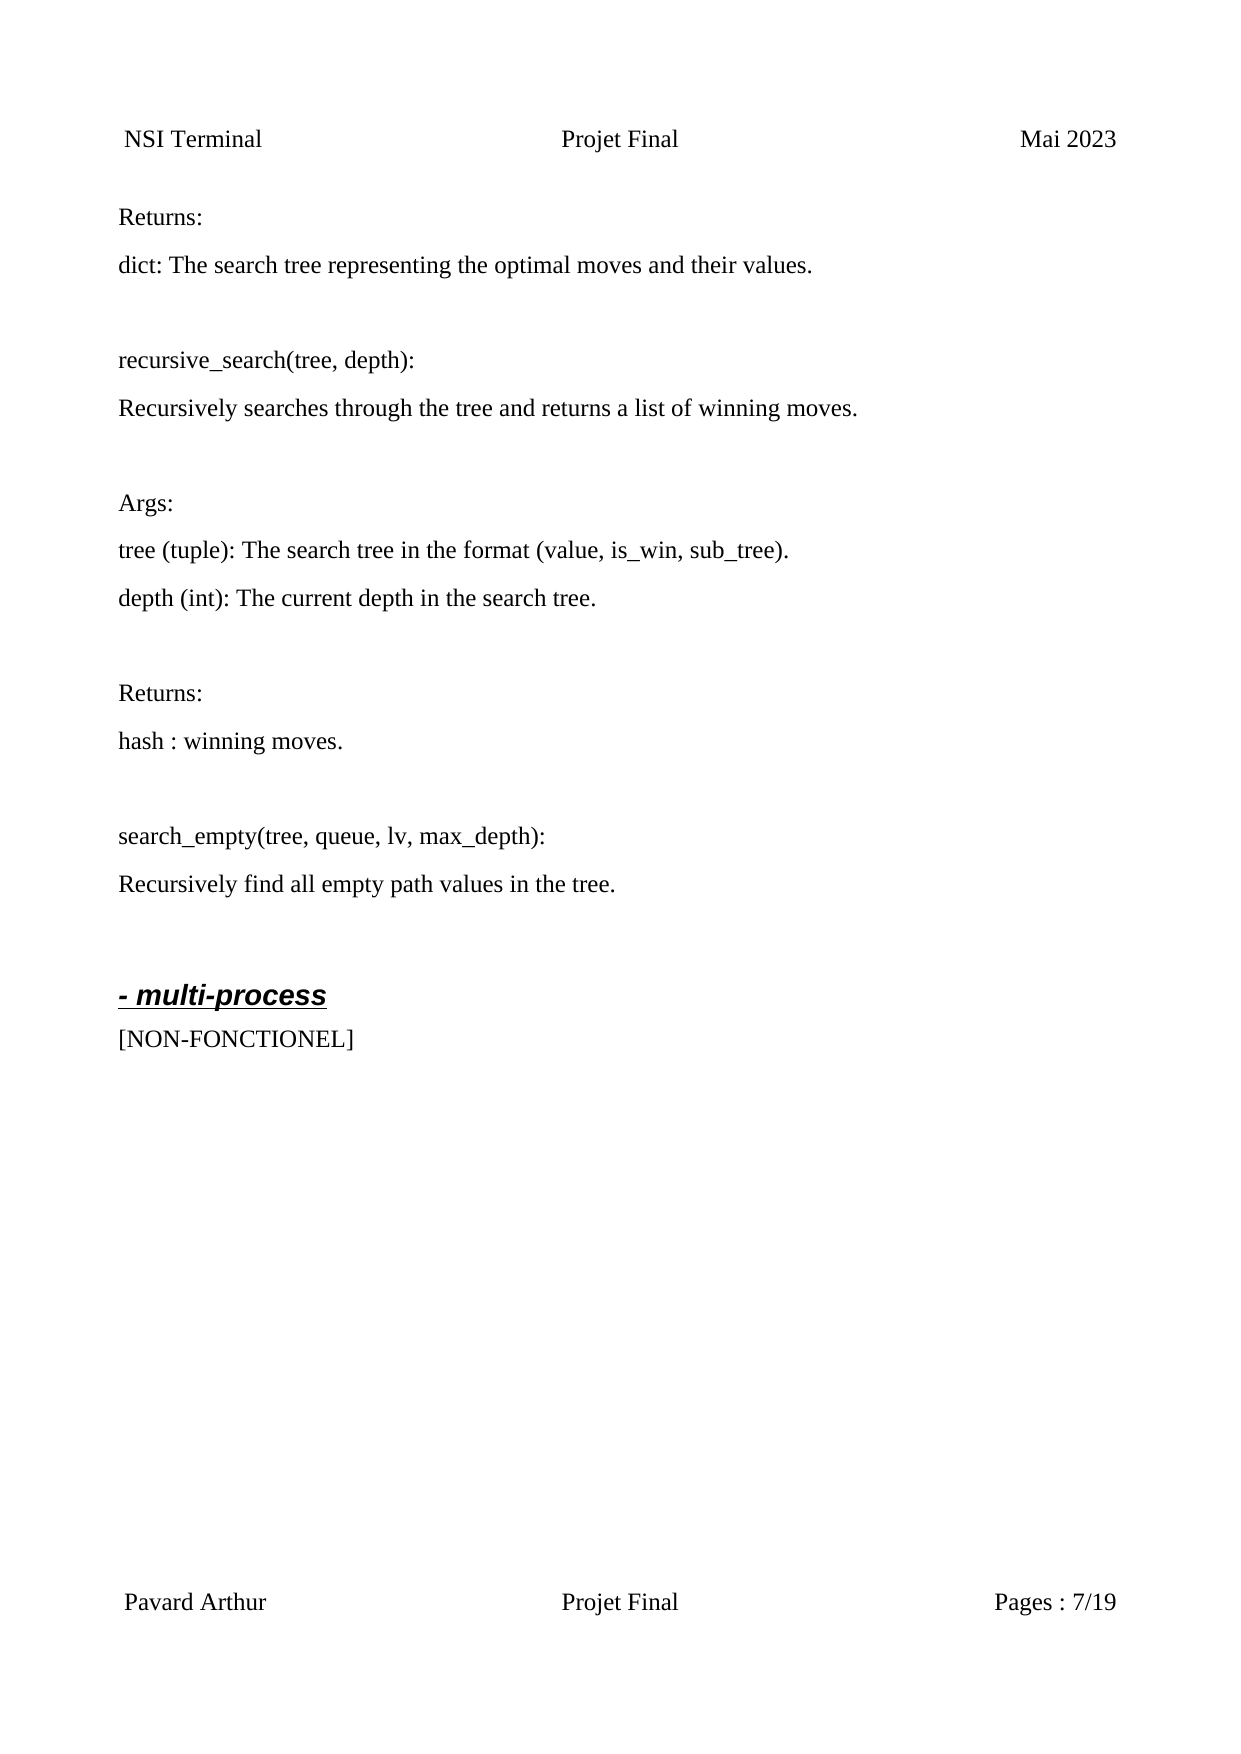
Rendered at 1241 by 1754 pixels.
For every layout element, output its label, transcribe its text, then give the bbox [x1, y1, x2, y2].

text Returns: [118, 202, 1122, 231]
text tree (tuple): The search tree in the format (value, is_win, sub_tree). [118, 535, 1122, 564]
text Returns: [118, 678, 1122, 707]
text Args: [118, 488, 1122, 517]
text search_empty(tree, queue, lv, max_depth): [118, 821, 1122, 850]
text depth (int): The current depth in the search tree. [118, 583, 1122, 612]
subtitle - multi-process [118, 978, 1122, 1012]
text [NON-FONCTIONEL] [118, 1024, 1122, 1053]
text Recursively find all empty path values in the tree. [118, 869, 1122, 897]
text dict: The search tree representing the optimal moves and their values. [118, 250, 1122, 278]
text Recursively searches through the tree and returns a list of winning moves. [118, 393, 1122, 421]
text hash : winning moves. [118, 726, 1122, 754]
text recursive_search(tree, depth): [118, 345, 1122, 374]
